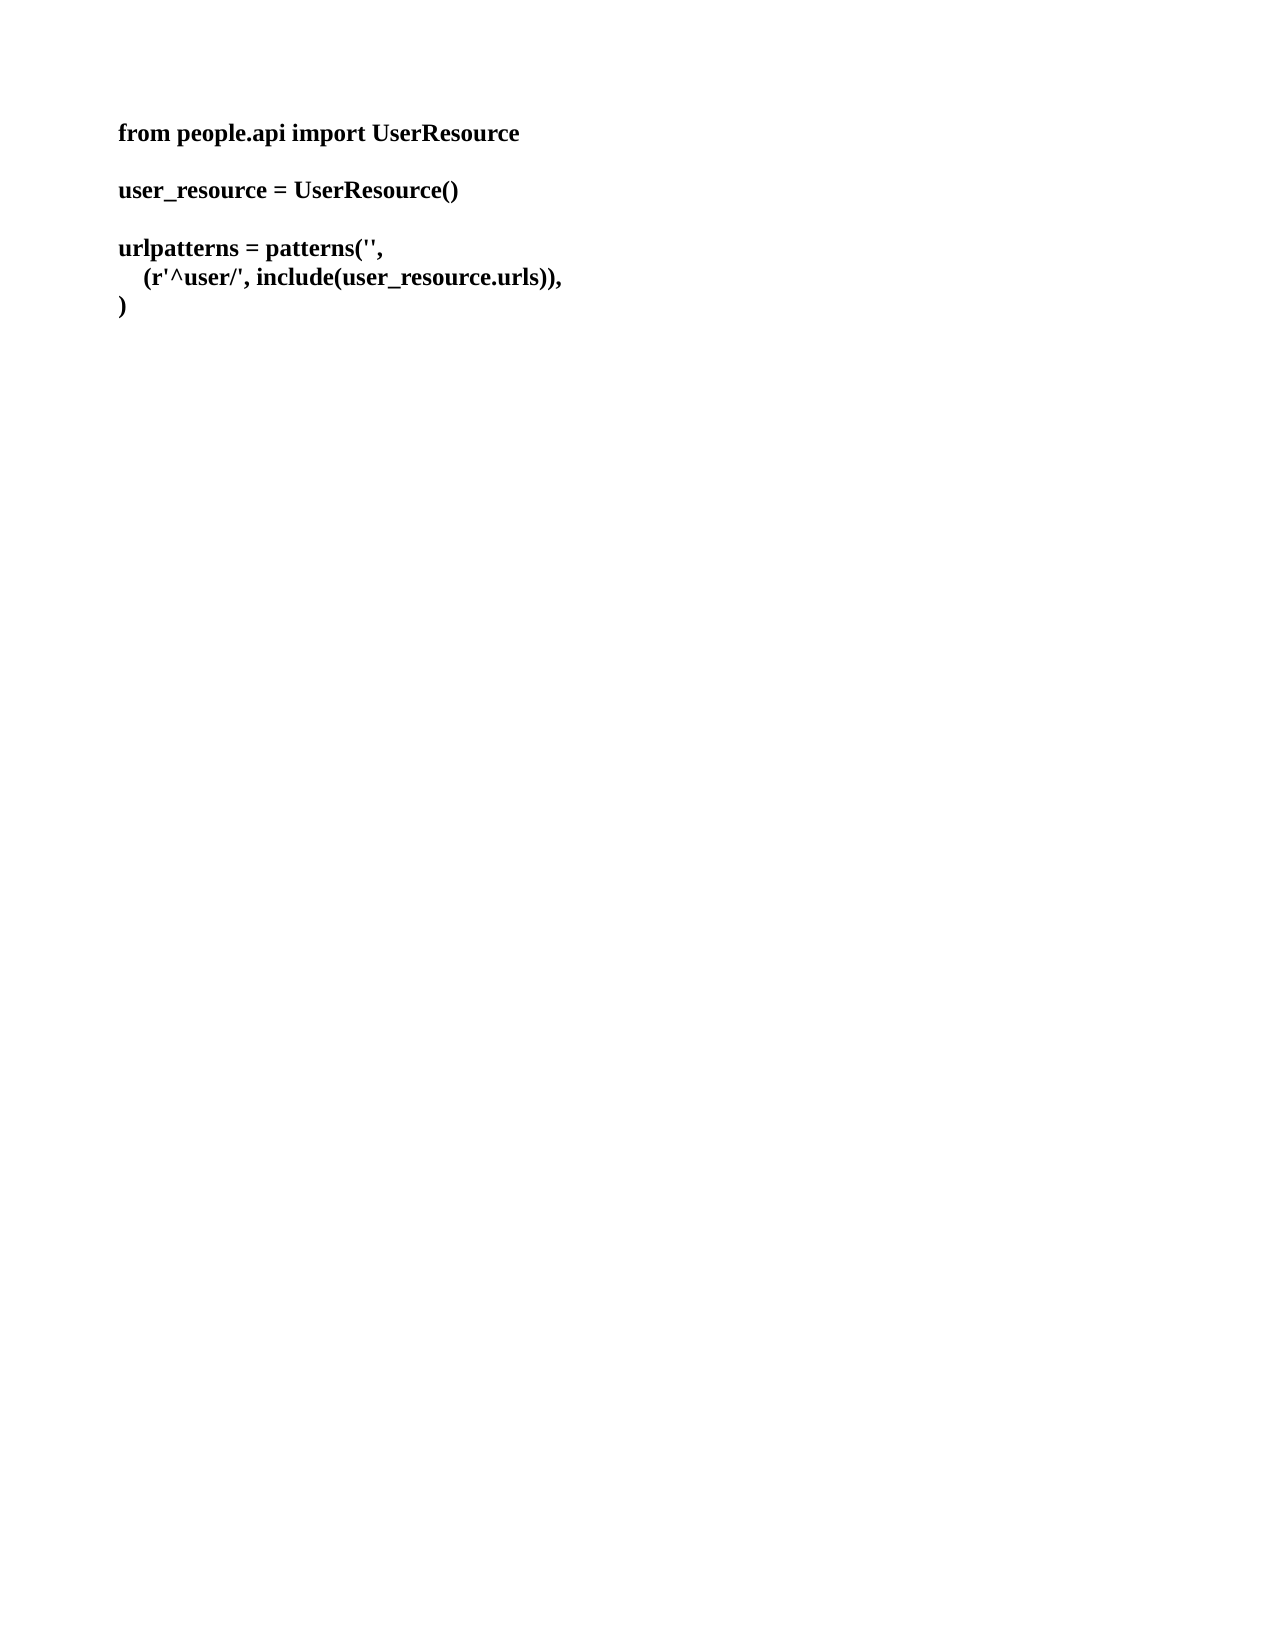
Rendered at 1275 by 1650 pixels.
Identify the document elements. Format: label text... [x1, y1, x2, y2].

text urlpatterns = patterns('', [118, 233, 1157, 262]
text ) [118, 291, 1157, 319]
text (r'^user/', include(user_resource.urls)), [118, 262, 1157, 291]
text from people.api import UserResource [118, 118, 1157, 147]
text user_resource = UserResource() [118, 176, 1157, 204]
